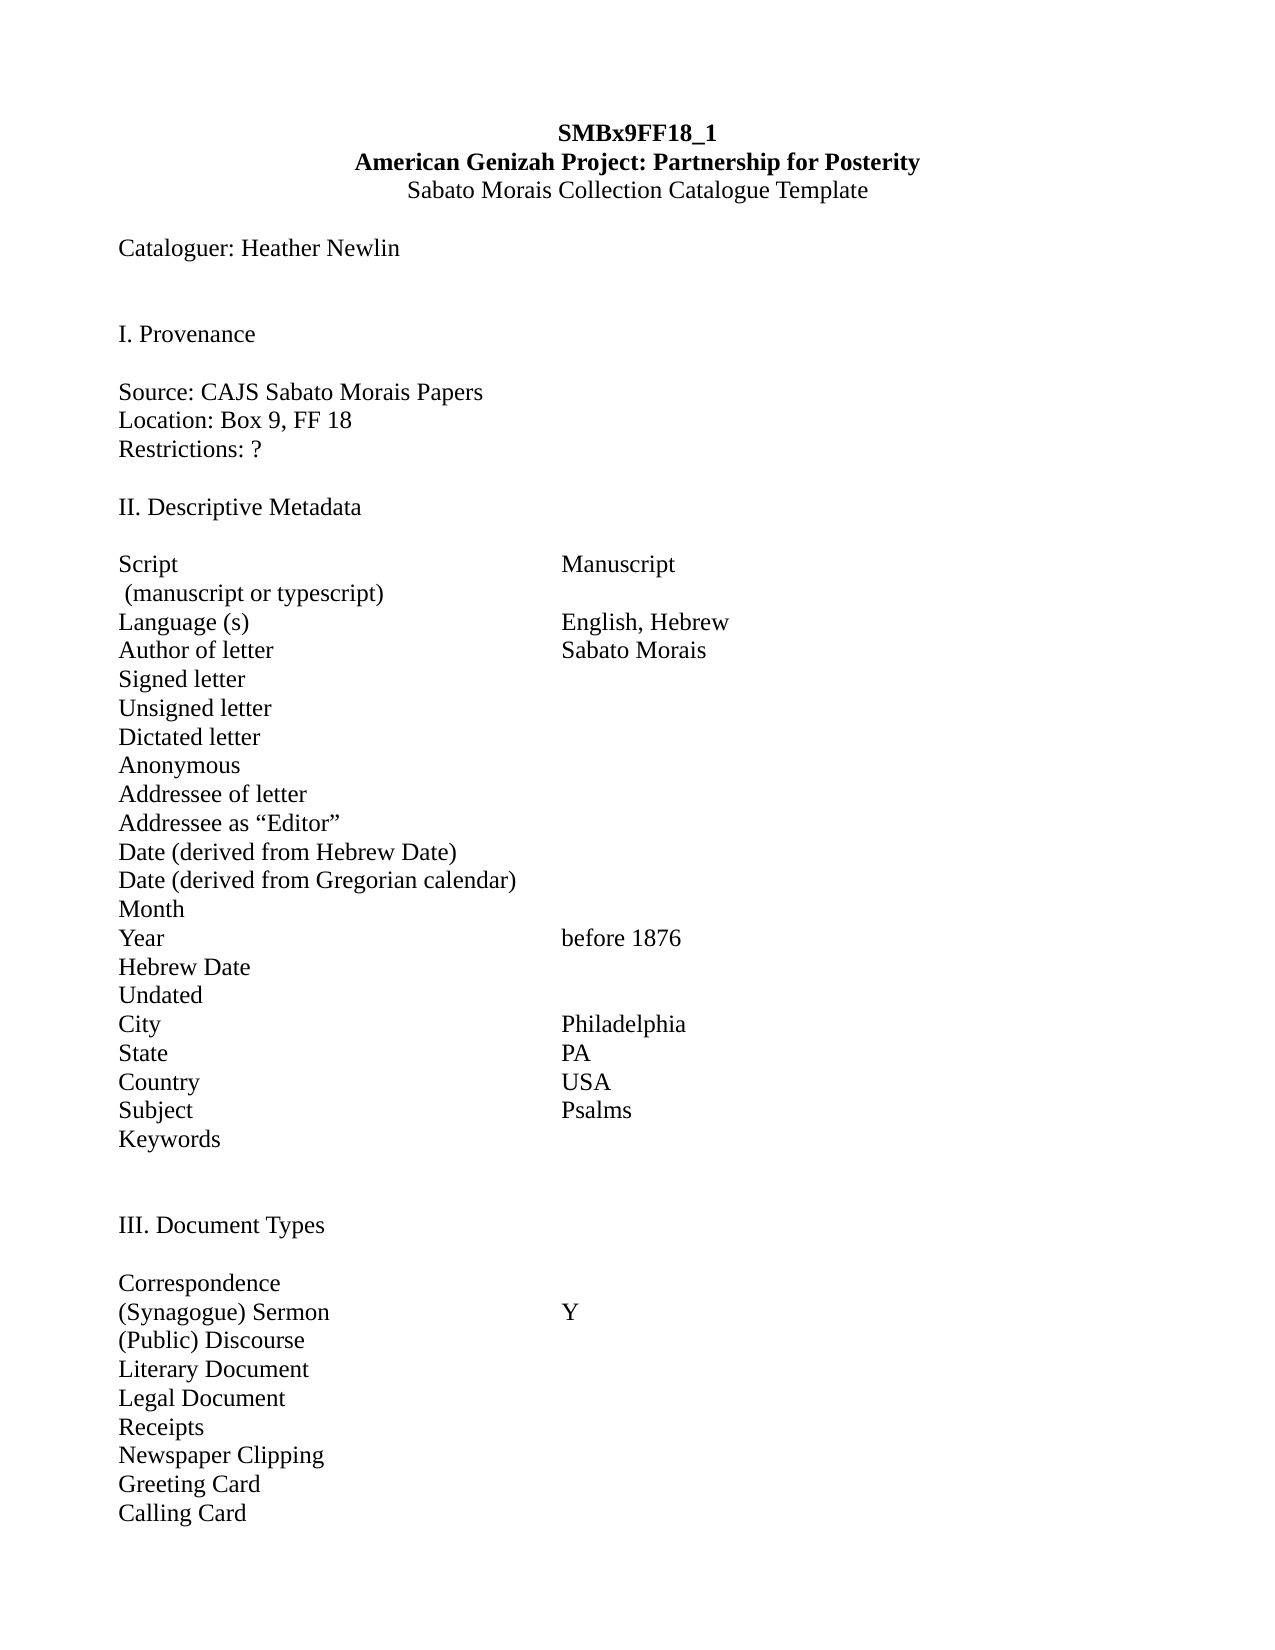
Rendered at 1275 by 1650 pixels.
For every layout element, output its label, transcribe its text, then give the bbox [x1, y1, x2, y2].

text Location: Box 9, FF 18 [118, 406, 1157, 434]
text Greeting Card [118, 1469, 1157, 1498]
text Month [118, 894, 1157, 923]
text Newspaper Clipping [118, 1441, 1157, 1469]
text Undated [118, 981, 1157, 1009]
text Sabato Morais Collection Catalogue Template [118, 176, 1157, 204]
text City Philadelphia [118, 1009, 1157, 1038]
text Year before 1876 [118, 923, 1157, 952]
text Hebrew Date [118, 952, 1157, 981]
text II. Descriptive Metadata [118, 492, 1157, 521]
text Subject Psalms [118, 1096, 1157, 1124]
text Cataloguer: Heather Newlin [118, 233, 1157, 262]
text Addressee as “Editor” [118, 808, 1157, 837]
text Anonymous [118, 751, 1157, 779]
text Script Manuscript [118, 549, 1157, 578]
text Signed letter [118, 664, 1157, 693]
text Language (s) English, Hebrew [118, 607, 1157, 636]
text (manuscript or typescript) [118, 578, 1157, 607]
text State PA [118, 1038, 1157, 1067]
text (Synagogue) Sermon Y [118, 1297, 1157, 1326]
text Receipts [118, 1412, 1157, 1441]
text Restrictions: ? [118, 434, 1157, 463]
text American Genizah Project: Partnership for Posterity [118, 147, 1157, 176]
text Keywords [118, 1124, 1157, 1153]
text Calling Card [118, 1498, 1157, 1527]
text (Public) Discourse [118, 1326, 1157, 1354]
text SMBx9FF18_1 [118, 118, 1157, 147]
text Addressee of letter [118, 779, 1157, 808]
text Legal Document [118, 1383, 1157, 1412]
text Author of letter Sabato Morais [118, 636, 1157, 664]
text Date (derived from Hebrew Date) [118, 837, 1157, 866]
text Source: CAJS Sabato Morais Papers [118, 377, 1157, 406]
text Dictated letter [118, 722, 1157, 751]
text Country USA [118, 1067, 1157, 1096]
text Literary Document [118, 1354, 1157, 1383]
text Unsigned letter [118, 693, 1157, 722]
text Date (derived from Gregorian calendar) [118, 866, 1157, 894]
text I. Provenance [118, 319, 1157, 348]
text III. Document Types [118, 1211, 1157, 1239]
text Correspondence [118, 1268, 1157, 1297]
